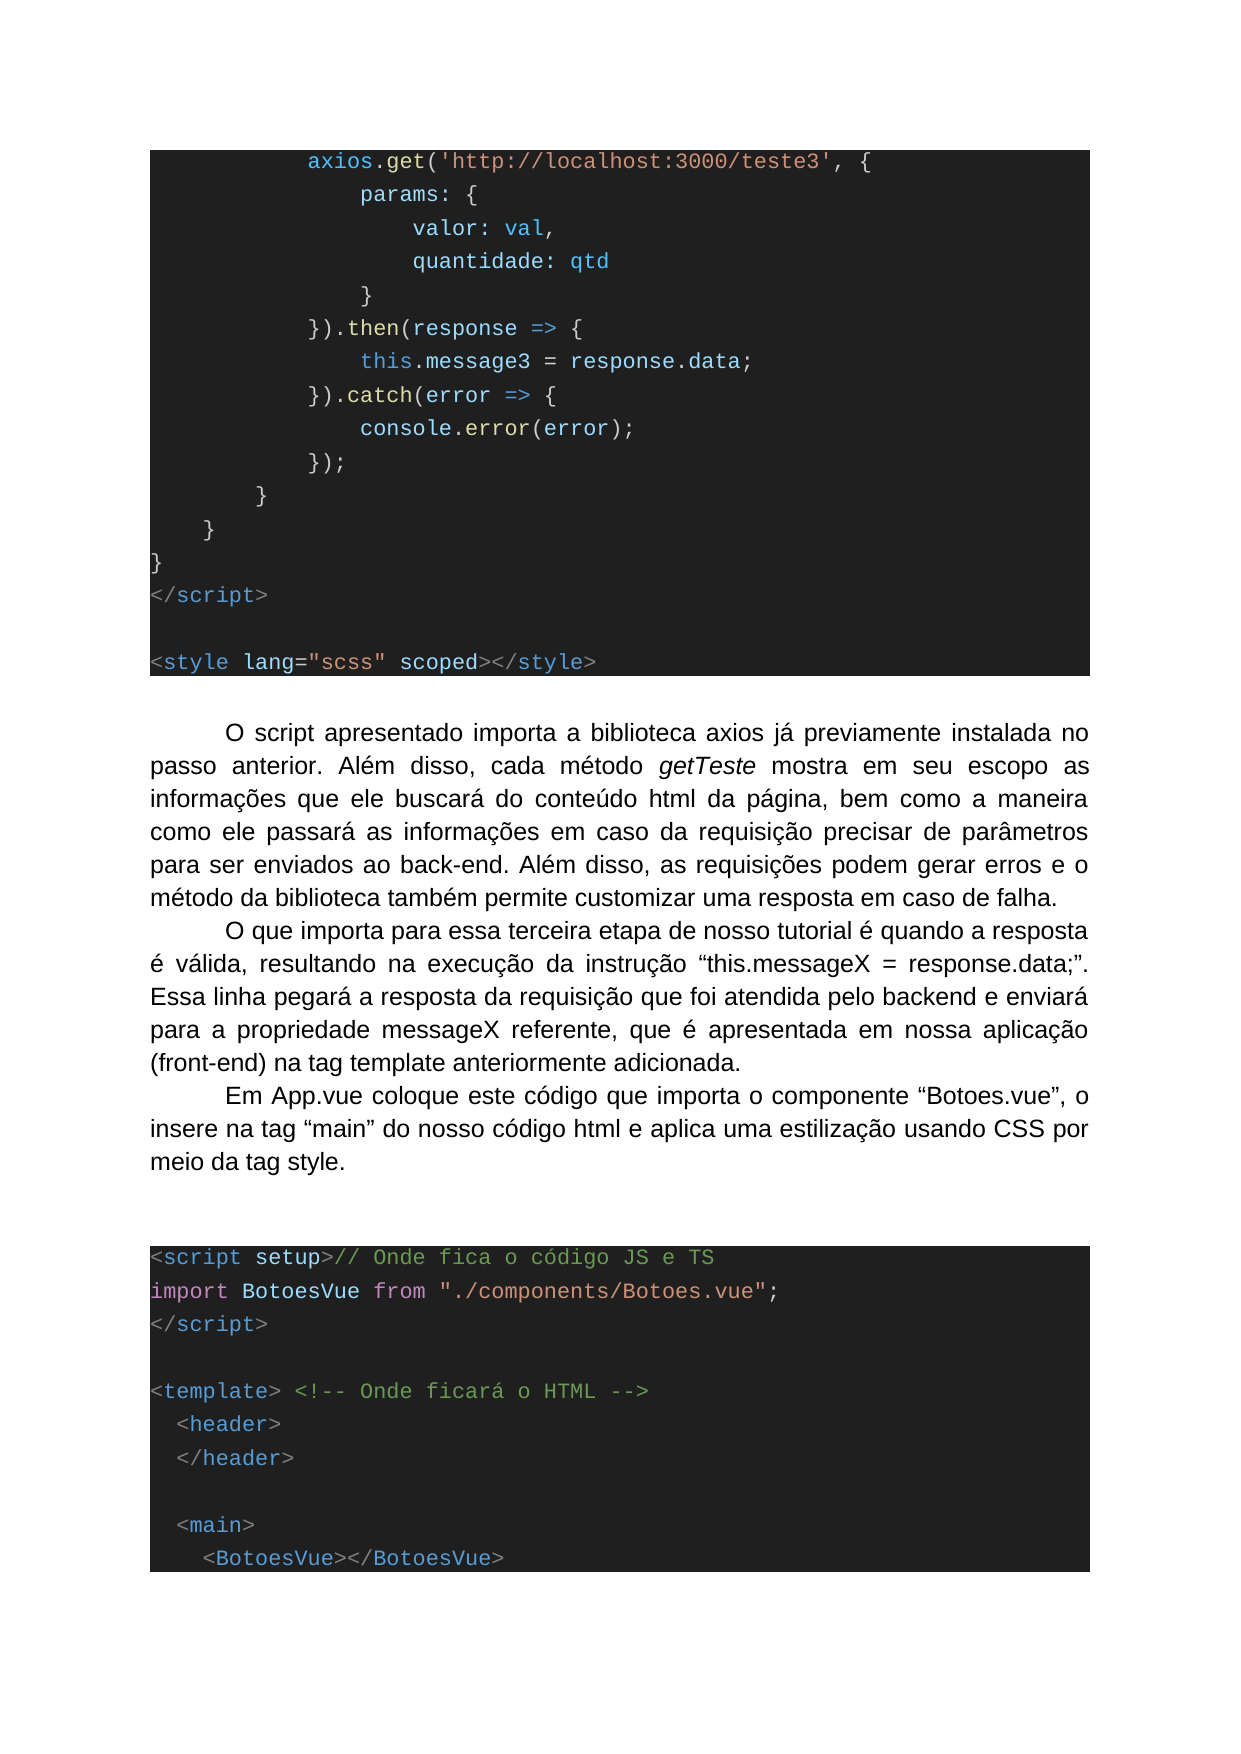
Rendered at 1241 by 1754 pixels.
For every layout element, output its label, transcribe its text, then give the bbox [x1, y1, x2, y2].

text params: { [150, 183, 1090, 208]
text valor: val, [150, 217, 1090, 242]
text </script> [150, 585, 1090, 609]
text <script setup>// Onde fica o código JS e TS [150, 1246, 1090, 1271]
text } [150, 284, 1090, 308]
text axios.get('http://localhost:3000/teste3', { [150, 150, 1090, 175]
text </header> [150, 1447, 1090, 1472]
text <template> <!-- Onde ficará o HTML --> [150, 1380, 1090, 1405]
text <BotoesVue></BotoesVue> [150, 1547, 1090, 1572]
text quantidade: qtd [150, 250, 1090, 275]
text } [150, 484, 1090, 509]
text }); [150, 451, 1090, 476]
text console.error(error); [150, 417, 1090, 442]
text }).catch(error => { [150, 384, 1090, 409]
text } [150, 551, 1090, 576]
text O script apresentado importa a biblioteca axios já previamente instalada no passo anterior. Além disso, cada método getTeste mostra em seu escopo as informações que ele buscará do conteúdo html da página, bem como a maneira como ele passará as informações em caso da requisição precisar de parâmetros para ser enviados ao back-end. Além disso, as requisições podem gerar erros e o método da biblioteca também permite customizar uma resposta em caso de falha. [150, 718, 1090, 912]
text }).then(response => { [150, 317, 1090, 342]
text import BotoesVue from "./components/Botoes.vue"; [150, 1280, 1090, 1304]
text Em App.vue coloque este código que importa o componente “Botoes.vue”, o insere na tag “main” do nosso código html e aplica uma estilização usando CSS por meio da tag style. [150, 1081, 1090, 1176]
text O que importa para essa terceira etapa de nosso tutorial é quando a resposta é válida, resultando na execução da instrução “this.messageX = response.data;”. Essa linha pegará a resposta da requisição que foi atendida pelo backend e enviará para a propriedade messageX referente, que é apresentada em nossa aplicação (front-end) na tag template anteriormente adicionada. [150, 916, 1090, 1077]
text this.message3 = response.data; [150, 351, 1090, 375]
text <main> [150, 1514, 1090, 1539]
text </script> [150, 1313, 1090, 1338]
text } [150, 518, 1090, 543]
text <style lang="scss" scoped></style> [150, 652, 1090, 676]
text <header> [150, 1413, 1090, 1438]
